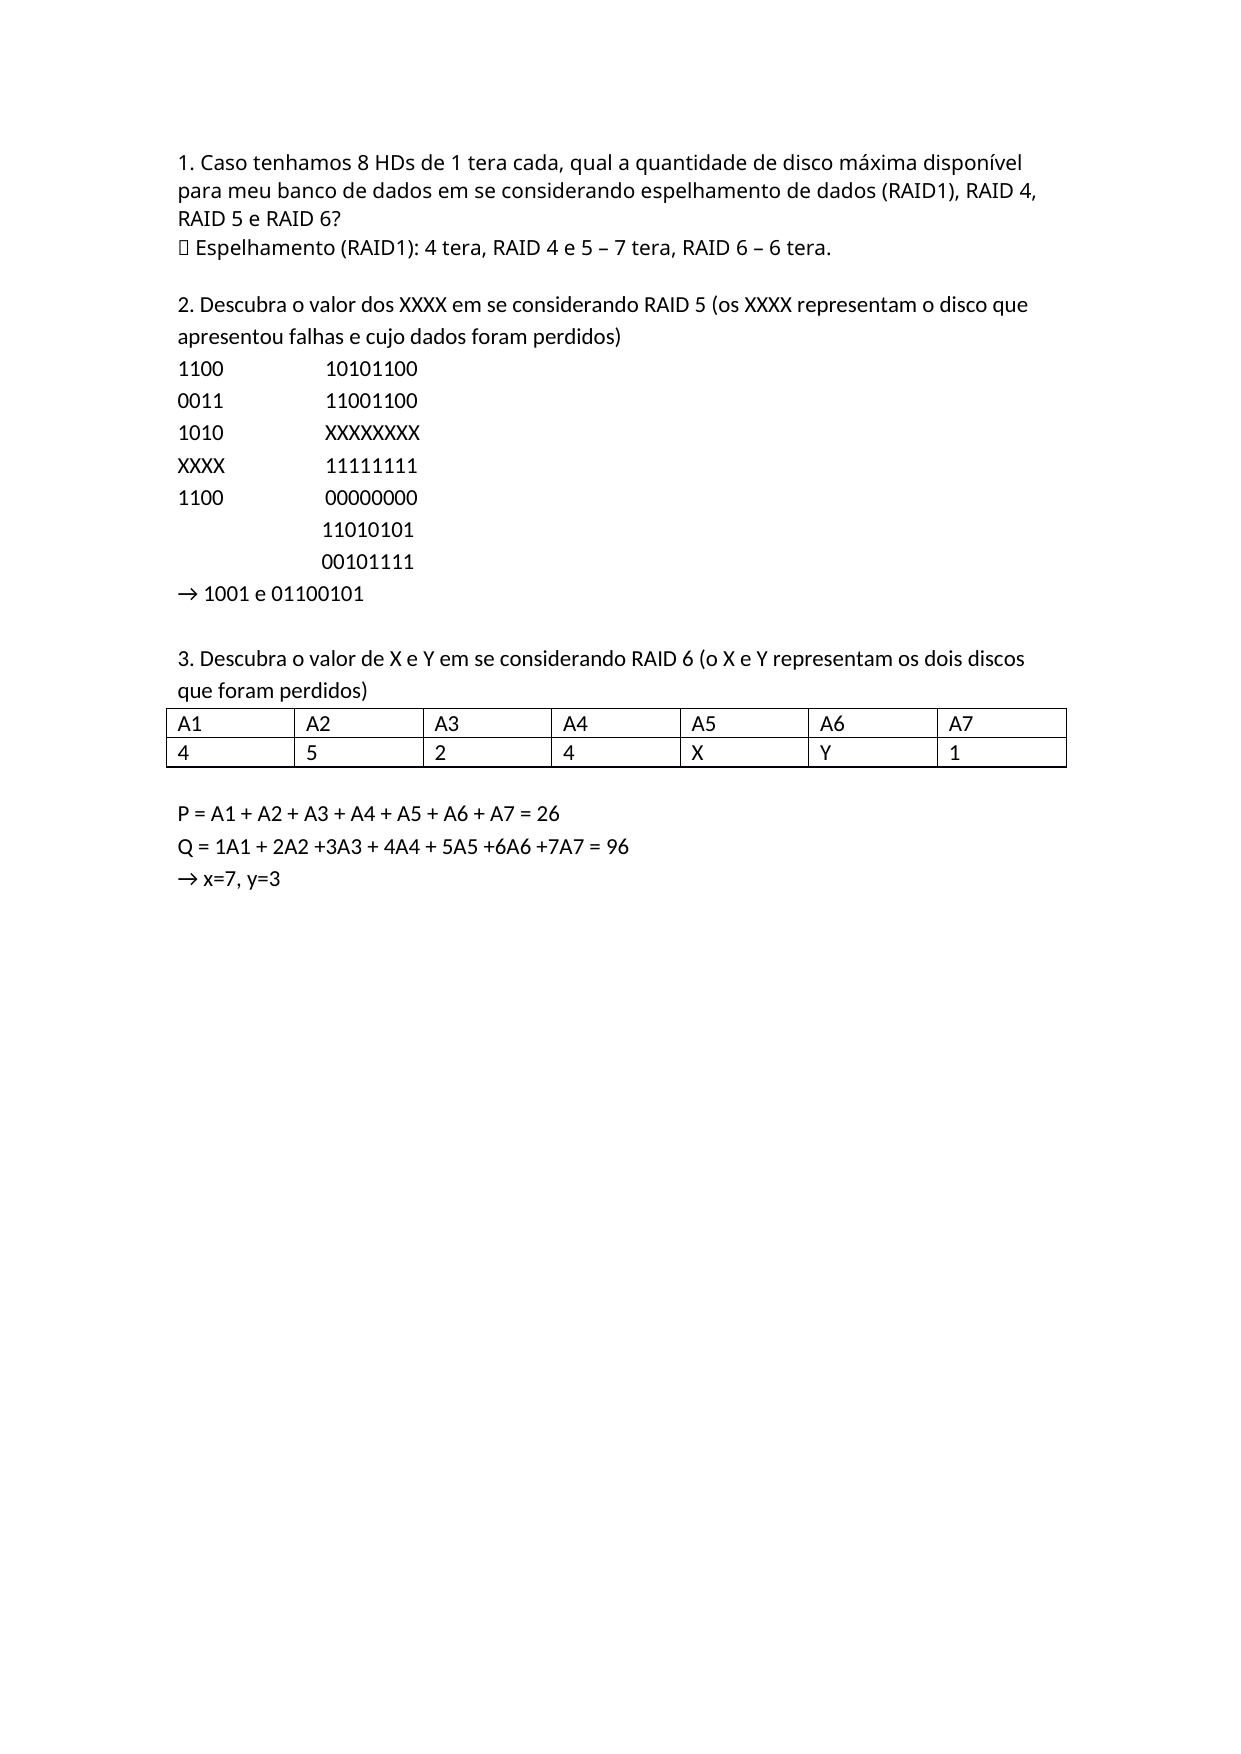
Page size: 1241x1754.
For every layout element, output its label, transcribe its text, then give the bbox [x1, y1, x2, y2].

text 2. Descubra o valor dos XXXX em se considerando RAID 5 (os XXXX representam o disco que apresentou falhas e cujo dados foram perdidos) [177, 290, 1063, 350]
text 3. Descubra o valor de X e Y em se considerando RAID 6 (o X e Y representam os dois discos que foram perdidos) [177, 644, 1063, 704]
text P = A1 + A2 + A3 + A4 + A5 + A6 + A7 = 26 [177, 799, 1063, 828]
text Q = 1A1 + 2A2 +3A3 + 4A4 + 5A5 +6A6 +7A7 = 96 [177, 832, 1063, 860]
table_cell 4 [167, 738, 294, 766]
text XXXX 11111111 [177, 451, 1063, 479]
table_cell 4 [552, 738, 680, 766]
table_header A6 [809, 709, 937, 737]
table_header A4 [552, 709, 680, 737]
table_cell 2 [424, 738, 551, 766]
text 1. Caso tenhamos 8 HDs de 1 tera cada, qual a quantidade de disco máxima disponível para meu banco de dados em se considerando espelhamento de dados (RAID1), RAID 4, RAID 5 e RAID 6? [177, 148, 1063, 233]
text 11010101 [177, 515, 1063, 543]
text → x=7, y=3 [177, 864, 1063, 892]
table_header A5 [681, 709, 808, 737]
table_header A1 [167, 709, 294, 737]
table_cell X [681, 738, 808, 766]
table_cell Y [809, 738, 937, 766]
table_cell 5 [295, 738, 423, 766]
text 1100 10101100 [177, 354, 1063, 382]
text 1100 00000000 [177, 483, 1063, 511]
text 00101111 [177, 547, 1063, 575]
text 0011 11001100 [177, 386, 1063, 414]
text 1010 XXXXXXXX [177, 418, 1063, 447]
text  Espelhamento (RAID1): 4 tera, RAID 4 e 5 – 7 tera, RAID 6 – 6 tera. [177, 233, 1063, 261]
table_header A7 [938, 709, 1066, 737]
table_header A3 [424, 709, 551, 737]
table_header A2 [295, 709, 423, 737]
text → 1001 e 01100101 [177, 579, 1063, 607]
table_cell 1 [938, 738, 1066, 766]
